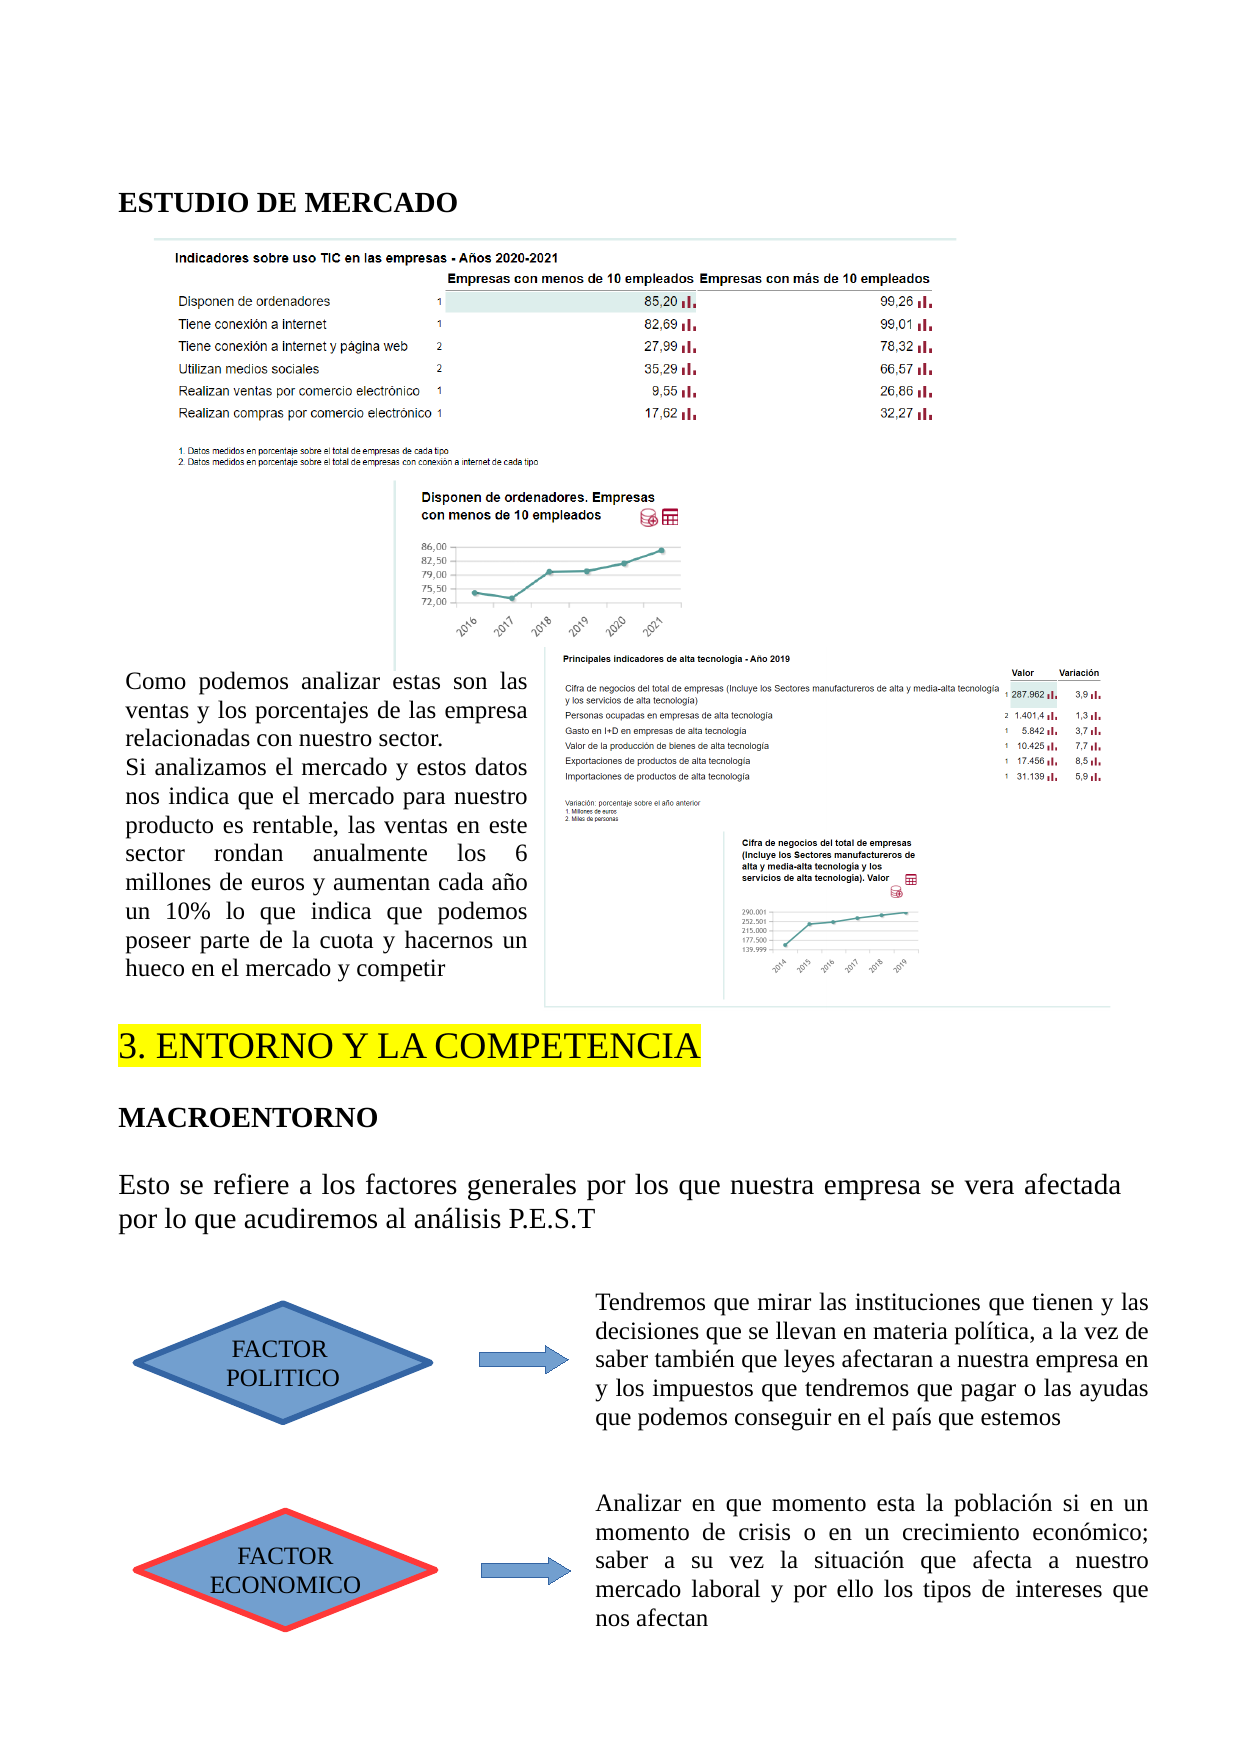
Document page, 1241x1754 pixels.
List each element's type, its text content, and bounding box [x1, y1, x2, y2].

text ESTUDIO DE MERCADO [118, 185, 1122, 219]
text Esto se refiere a los factores generales por los que nuestra empresa se vera afectada por lo que acudiremos al análisis P.E.S.T [118, 1167, 1122, 1234]
text 3. ENTORNO Y LA COMPETENCIA [118, 1024, 1122, 1067]
picture [153, 238, 1111, 1011]
text MACROENTORNO [118, 1100, 1122, 1134]
